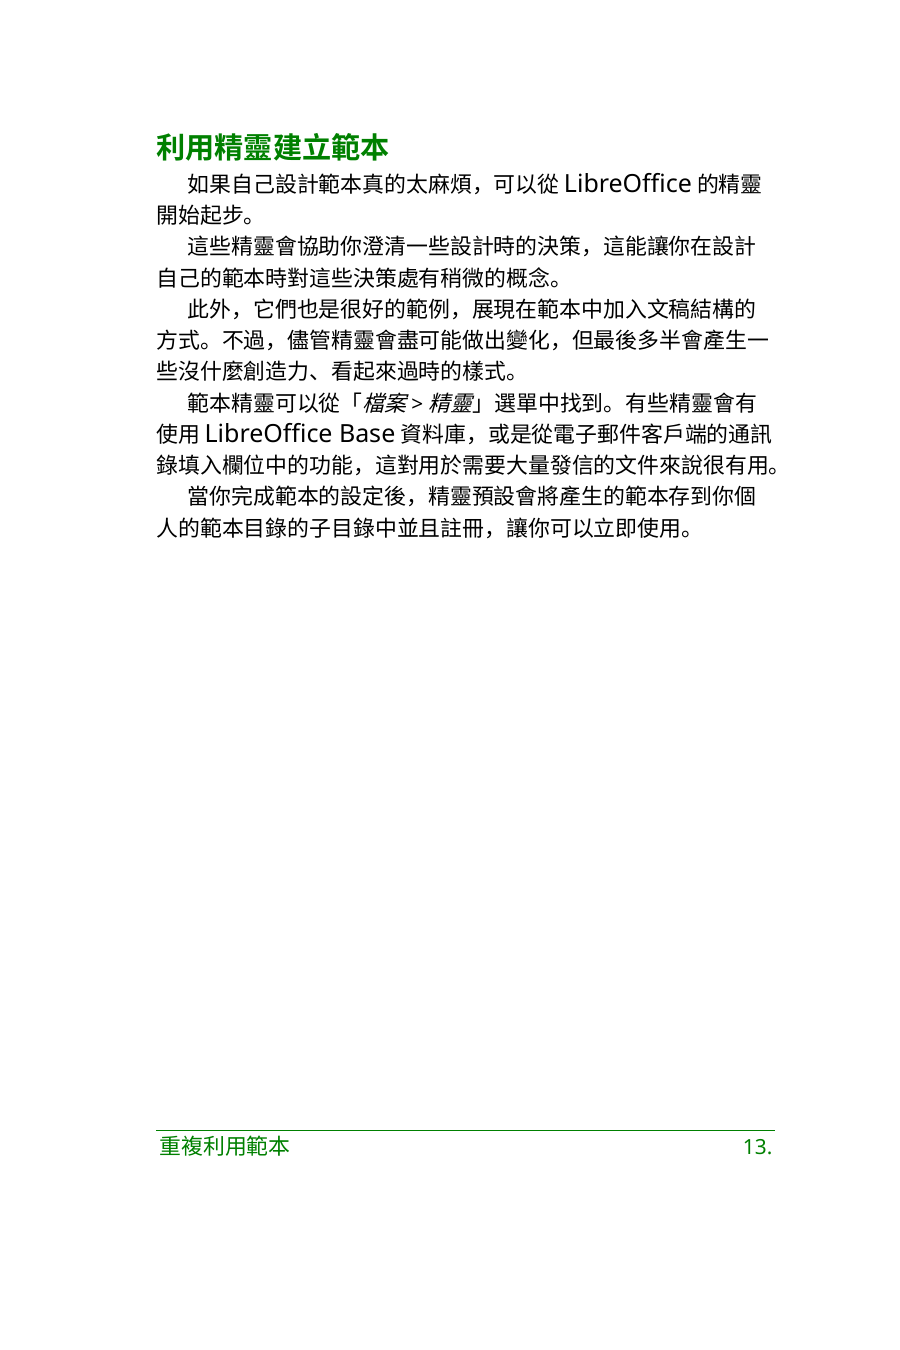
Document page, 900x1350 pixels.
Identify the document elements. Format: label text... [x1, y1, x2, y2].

text 這些精靈會協助你澄清一些設計時的決策，這能讓你在設計自己的範本時對這些決策處有稍微的概念。 [156, 230, 775, 292]
text 如果自己設計範本真的太麻煩，可以從LibreOffice的精靈開始起步。 [156, 167, 775, 230]
text 此外，它們也是很好的範例，展現在範本中加入文稿結構的方式。不過，儘管精靈會盡可能做出變化，但最後多半會產生一些沒什麼創造力、看起來過時的樣式。 [156, 292, 775, 386]
subtitle 利用精靈建立範本 [156, 125, 775, 167]
text 當你完成範本的設定後，精靈預設會將產生的範本存到你個人的範本目錄的子目錄中並且註冊，讓你可以立即使用。 [156, 480, 775, 542]
text 範本精靈可以從「檔案 > 精靈」選單中找到。有些精靈會有使用LibreOffice Base資料庫，或是從電子郵件客戶端的通訊錄填入欄位中的功能，這對用於需要大量發信的文件來說很有用。 [156, 386, 775, 480]
